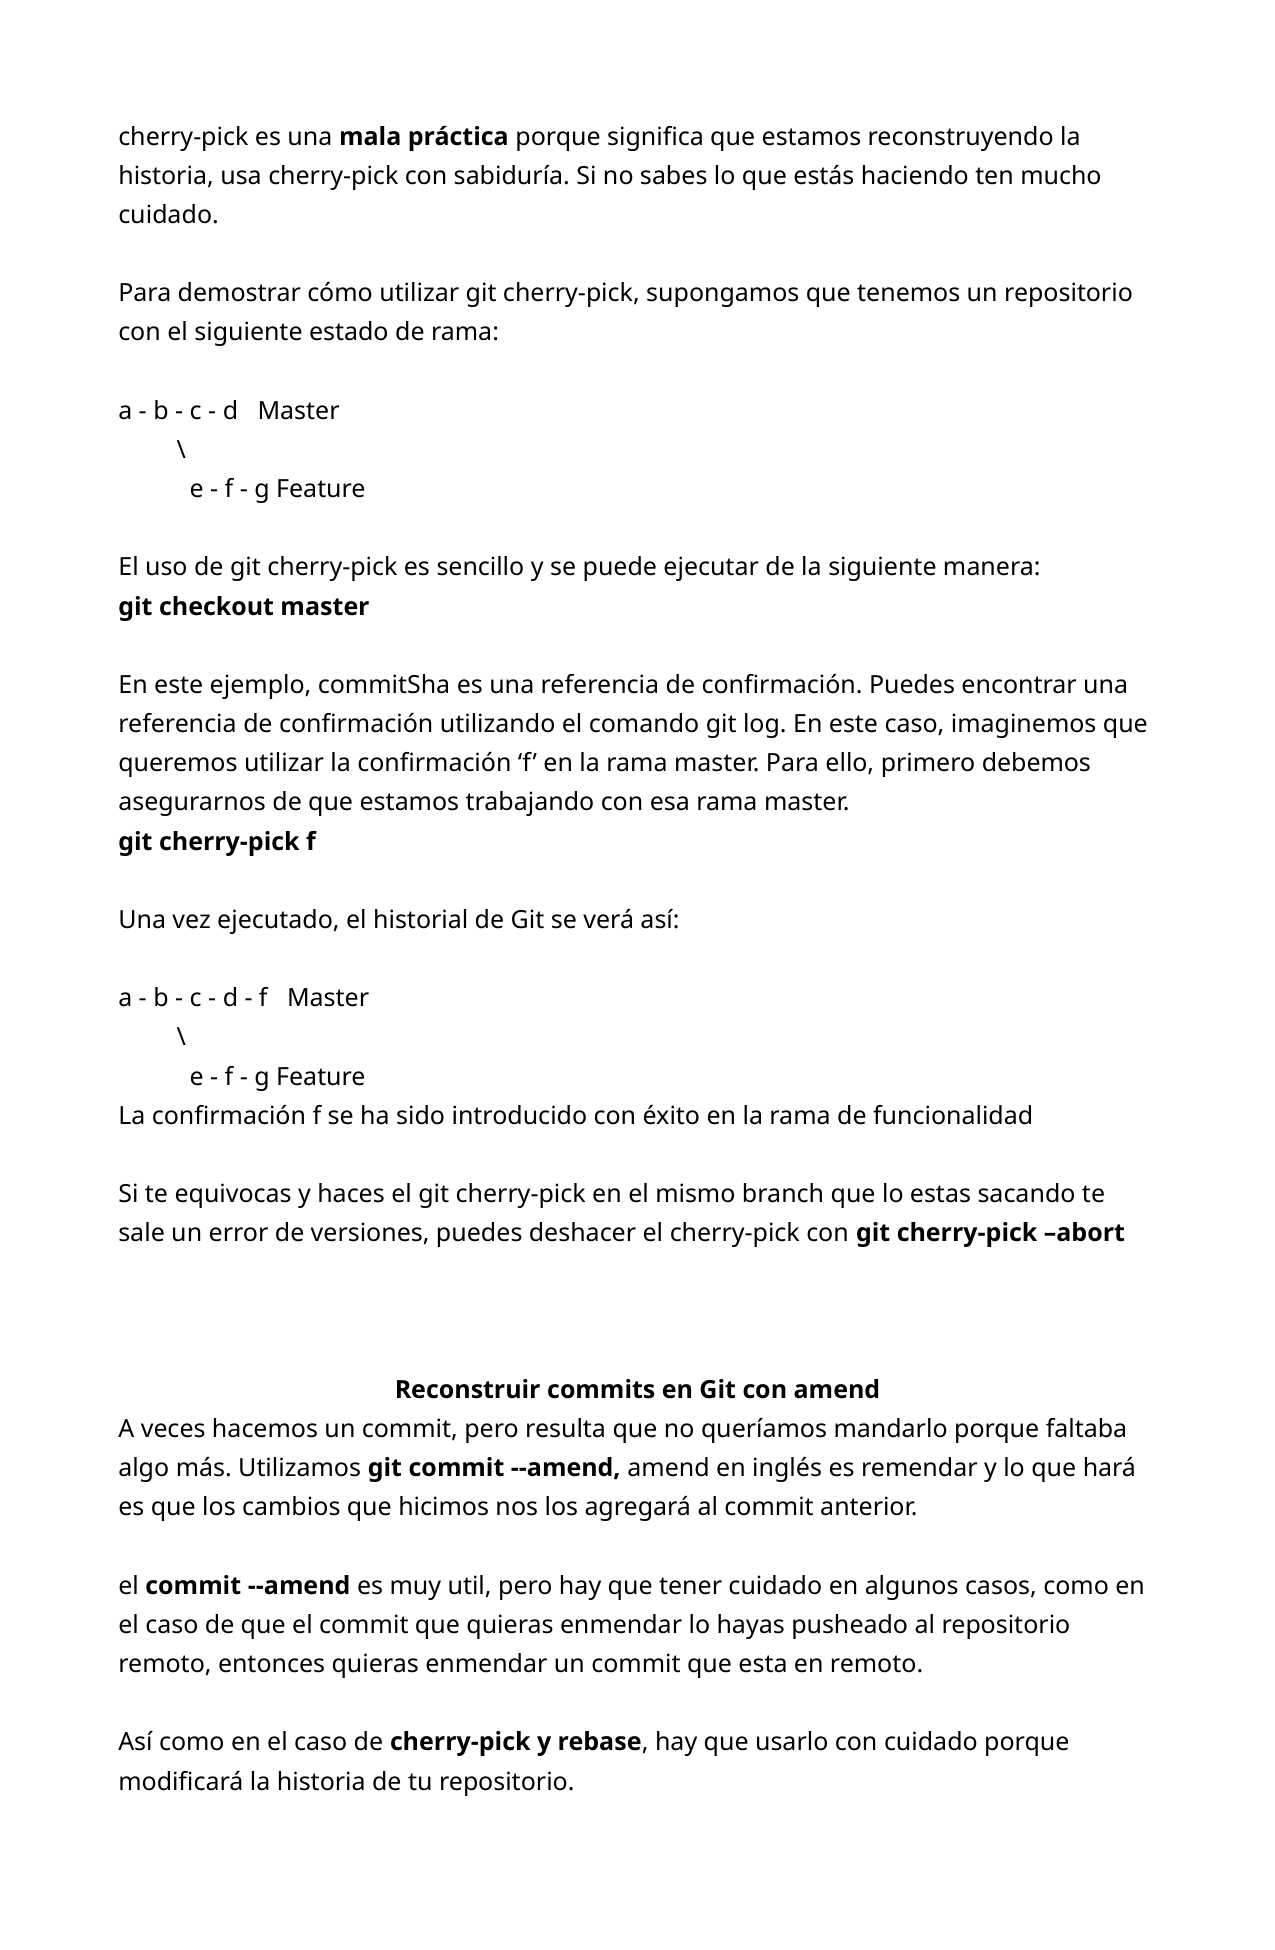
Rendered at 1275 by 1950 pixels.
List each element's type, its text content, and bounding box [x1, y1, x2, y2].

text \ [118, 431, 1157, 466]
text En este ejemplo, commitSha es una referencia de confirmación. Puedes encontrar una referencia de confirmación utilizando el comando git log. En este caso, imaginemos que queremos utilizar la confirmación ‘f’ en la rama master. Para ello, primero debemos asegurarnos de que estamos trabajando con esa rama master. [118, 666, 1157, 818]
text Para demostrar cómo utilizar git cherry-pick, supongamos que tenemos un repositorio con el siguiente estado de rama: [118, 275, 1157, 348]
text git checkout master [118, 588, 1157, 622]
text \ [118, 1019, 1157, 1053]
text Reconstruir commits en Git con amend [118, 1371, 1157, 1406]
text cherry-pick es una mala práctica porque significa que estamos reconstruyendo la historia, usa cherry-pick con sabiduría. Si no sabes lo que estás haciendo ten mucho cuidado. [118, 118, 1157, 231]
text el commit --amend es muy util, pero hay que tener cuidado en algunos casos, como en el caso de que el commit que quieras enmendar lo hayas pusheado al repositorio remoto, entonces quieras enmendar un commit que esta en remoto. [118, 1567, 1157, 1680]
text Así como en el caso de cherry-pick y rebase, hay que usarlo con cuidado porque modificará la historia de tu repositorio. [118, 1724, 1157, 1797]
text e - f - g Feature [118, 1058, 1157, 1092]
text A veces hacemos un commit, pero resulta que no queríamos mandarlo porque faltaba algo más. Utilizamos git commit --amend, amend en inglés es remendar y lo que hará es que los cambios que hicimos nos los agregará al commit anterior. [118, 1411, 1157, 1523]
text e - f - g Feature [118, 471, 1157, 505]
text El uso de git cherry-pick es sencillo y se puede ejecutar de la siguiente manera: [118, 549, 1157, 583]
text Si te equivocas y haces el git cherry-pick en el mismo branch que lo estas sacando te sale un error de versiones, puedes deshacer el cherry-pick con git cherry-pick –abort [118, 1176, 1157, 1249]
text a - b - c - d - f Master [118, 980, 1157, 1014]
text a - b - c - d Master [118, 392, 1157, 426]
text La confirmación f se ha sido introducido con éxito en la rama de funcionalidad [118, 1097, 1157, 1131]
text Una vez ejecutado, el historial de Git se verá así: [118, 901, 1157, 936]
text git cherry-pick f [118, 823, 1157, 857]
